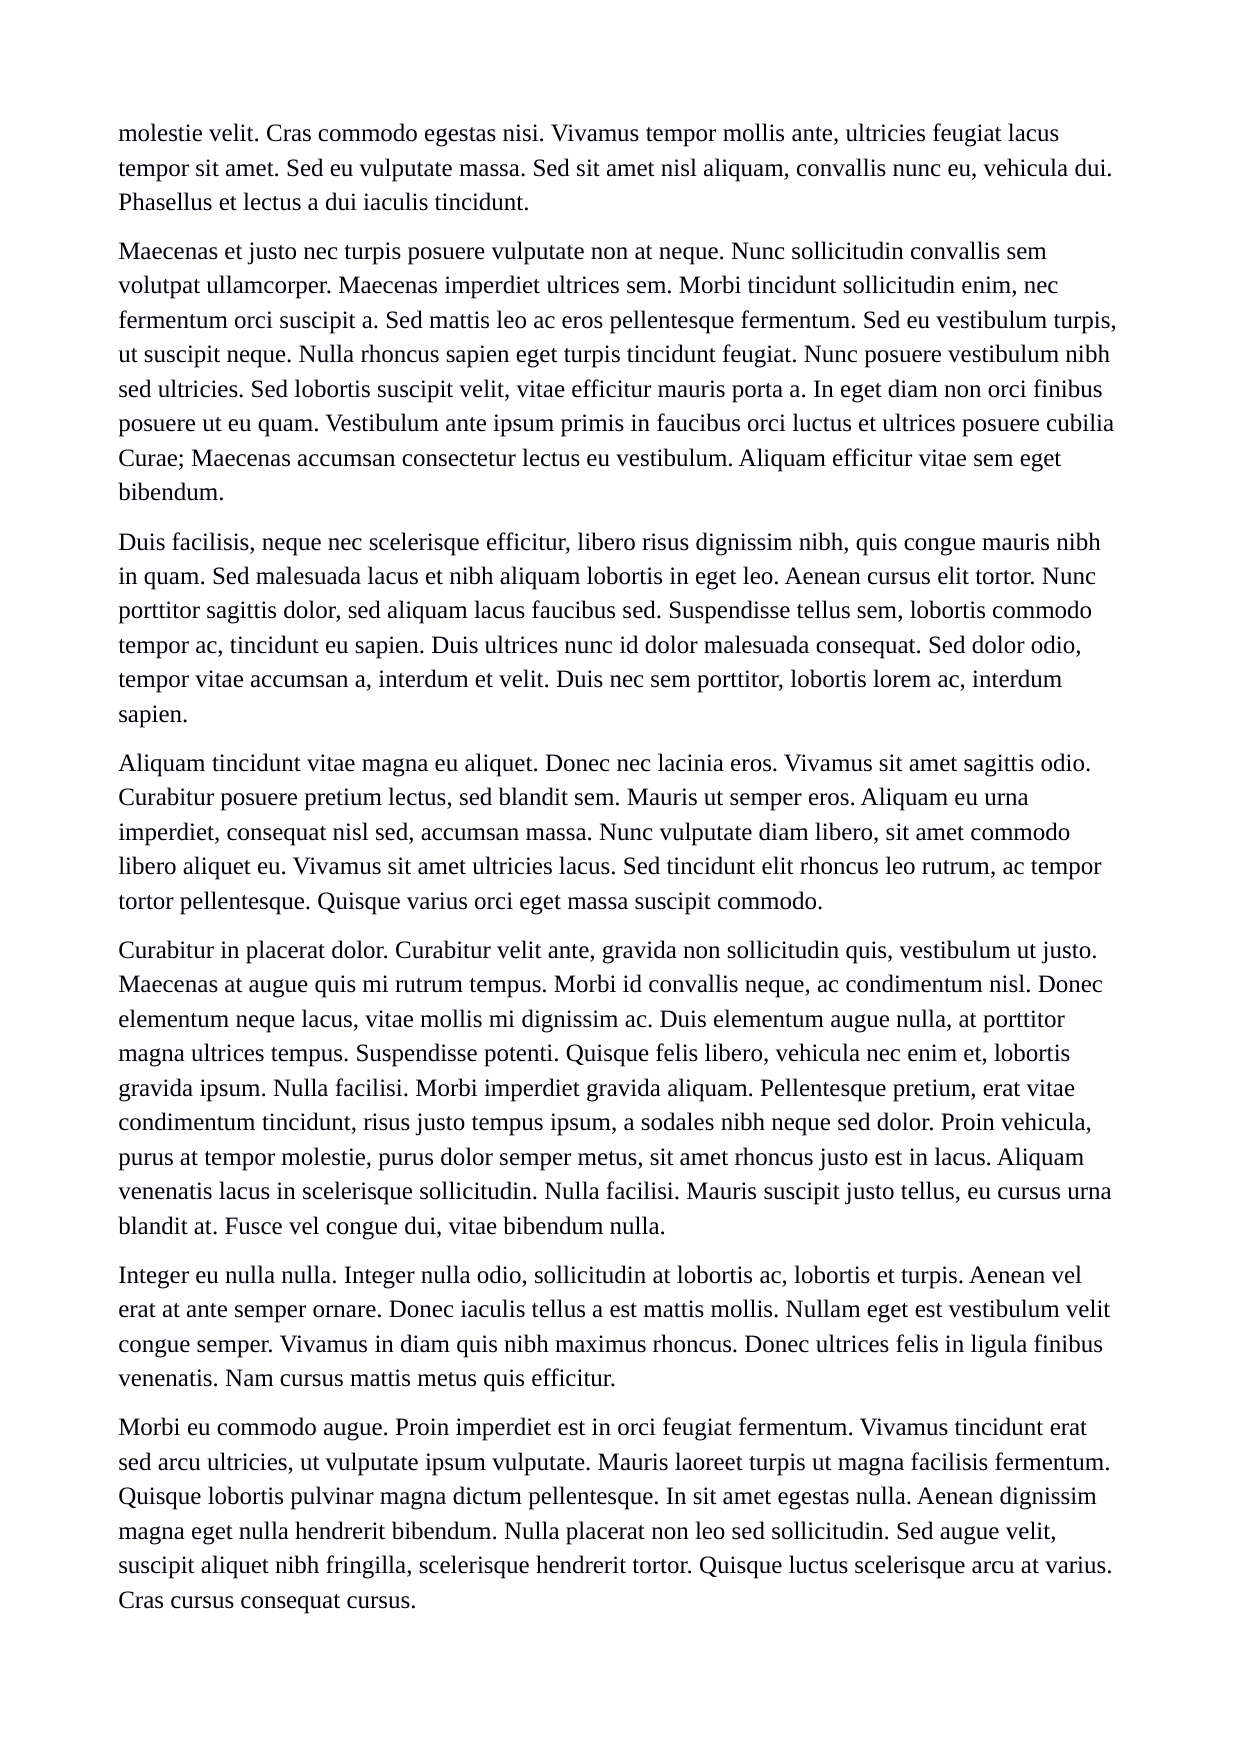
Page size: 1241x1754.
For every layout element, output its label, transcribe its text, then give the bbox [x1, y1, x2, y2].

text Integer eu nulla nulla. Integer nulla odio, sollicitudin at lobortis ac, lobortis et turpis. Aenean vel erat at ante semper ornare. Donec iaculis tellus a est mattis mollis. Nullam eget est vestibulum velit congue semper. Vivamus in diam quis nibh maximus rhoncus. Donec ultrices felis in ligula finibus venenatis. Nam cursus mattis metus quis efficitur. [118, 1260, 1122, 1392]
text Duis facilisis, neque nec scelerisque efficitur, libero risus dignissim nibh, quis congue mauris nibh in quam. Sed malesuada lacus et nibh aliquam lobortis in eget leo. Aenean cursus elit tortor. Nunc porttitor sagittis dolor, sed aliquam lacus faucibus sed. Suspendisse tellus sem, lobortis commodo tempor ac, tincidunt eu sapien. Duis ultrices nunc id dolor malesuada consequat. Sed dolor odio, tempor vitae accumsan a, interdum et velit. Duis nec sem porttitor, lobortis lorem ac, interdum sapien. [118, 527, 1122, 728]
text molestie velit. Cras commodo egestas nisi. Vivamus tempor mollis ante, ultricies feugiat lacus tempor sit amet. Sed eu vulputate massa. Sed sit amet nisl aliquam, convallis nunc eu, vehicula dui. Phasellus et lectus a dui iaculis tincidunt. [118, 118, 1122, 216]
text Maecenas et justo nec turpis posuere vulputate non at neque. Nunc sollicitudin convallis sem volutpat ullamcorper. Maecenas imperdiet ultrices sem. Morbi tincidunt sollicitudin enim, nec fermentum orci suscipit a. Sed mattis leo ac eros pellentesque fermentum. Sed eu vestibulum turpis, ut suscipit neque. Nulla rhoncus sapien eget turpis tincidunt feugiat. Nunc posuere vestibulum nibh sed ultricies. Sed lobortis suscipit velit, vitae efficitur mauris porta a. In eget diam non orci finibus posuere ut eu quam. Vestibulum ante ipsum primis in faucibus orci luctus et ultrices posuere cubilia Curae; Maecenas accumsan consectetur lectus eu vestibulum. Aliquam efficitur vitae sem eget bibendum. [118, 236, 1122, 506]
text Aliquam tincidunt vitae magna eu aliquet. Donec nec lacinia eros. Vivamus sit amet sagittis odio. Curabitur posuere pretium lectus, sed blandit sem. Mauris ut semper eros. Aliquam eu urna imperdiet, consequat nisl sed, accumsan massa. Nunc vulputate diam libero, sit amet commodo libero aliquet eu. Vivamus sit amet ultricies lacus. Sed tincidunt elit rhoncus leo rutrum, ac tempor tortor pellentesque. Quisque varius orci eget massa suscipit commodo. [118, 748, 1122, 915]
text Morbi eu commodo augue. Proin imperdiet est in orci feugiat fermentum. Vivamus tincidunt erat sed arcu ultricies, ut vulputate ipsum vulputate. Mauris laoreet turpis ut magna facilisis fermentum. Quisque lobortis pulvinar magna dictum pellentesque. In sit amet egestas nulla. Aenean dignissim magna eget nulla hendrerit bibendum. Nulla placerat non leo sed sollicitudin. Sed augue velit, suscipit aliquet nibh fringilla, scelerisque hendrerit tortor. Quisque luctus scelerisque arcu at varius. Cras cursus consequat cursus. [118, 1412, 1122, 1613]
text Curabitur in placerat dolor. Curabitur velit ante, gravida non sollicitudin quis, vestibulum ut justo. Maecenas at augue quis mi rutrum tempus. Morbi id convallis neque, ac condimentum nisl. Donec elementum neque lacus, vitae mollis mi dignissim ac. Duis elementum augue nulla, at porttitor magna ultrices tempus. Suspendisse potenti. Quisque felis libero, vehicula nec enim et, lobortis gravida ipsum. Nulla facilisi. Morbi imperdiet gravida aliquam. Pellentesque pretium, erat vitae condimentum tincidunt, risus justo tempus ipsum, a sodales nibh neque sed dolor. Proin vehicula, purus at tempor molestie, purus dolor semper metus, sit amet rhoncus justo est in lacus. Aliquam venenatis lacus in scelerisque sollicitudin. Nulla facilisi. Mauris suscipit justo tellus, eu cursus urna blandit at. Fusce vel congue dui, vitae bibendum nulla. [118, 935, 1122, 1239]
